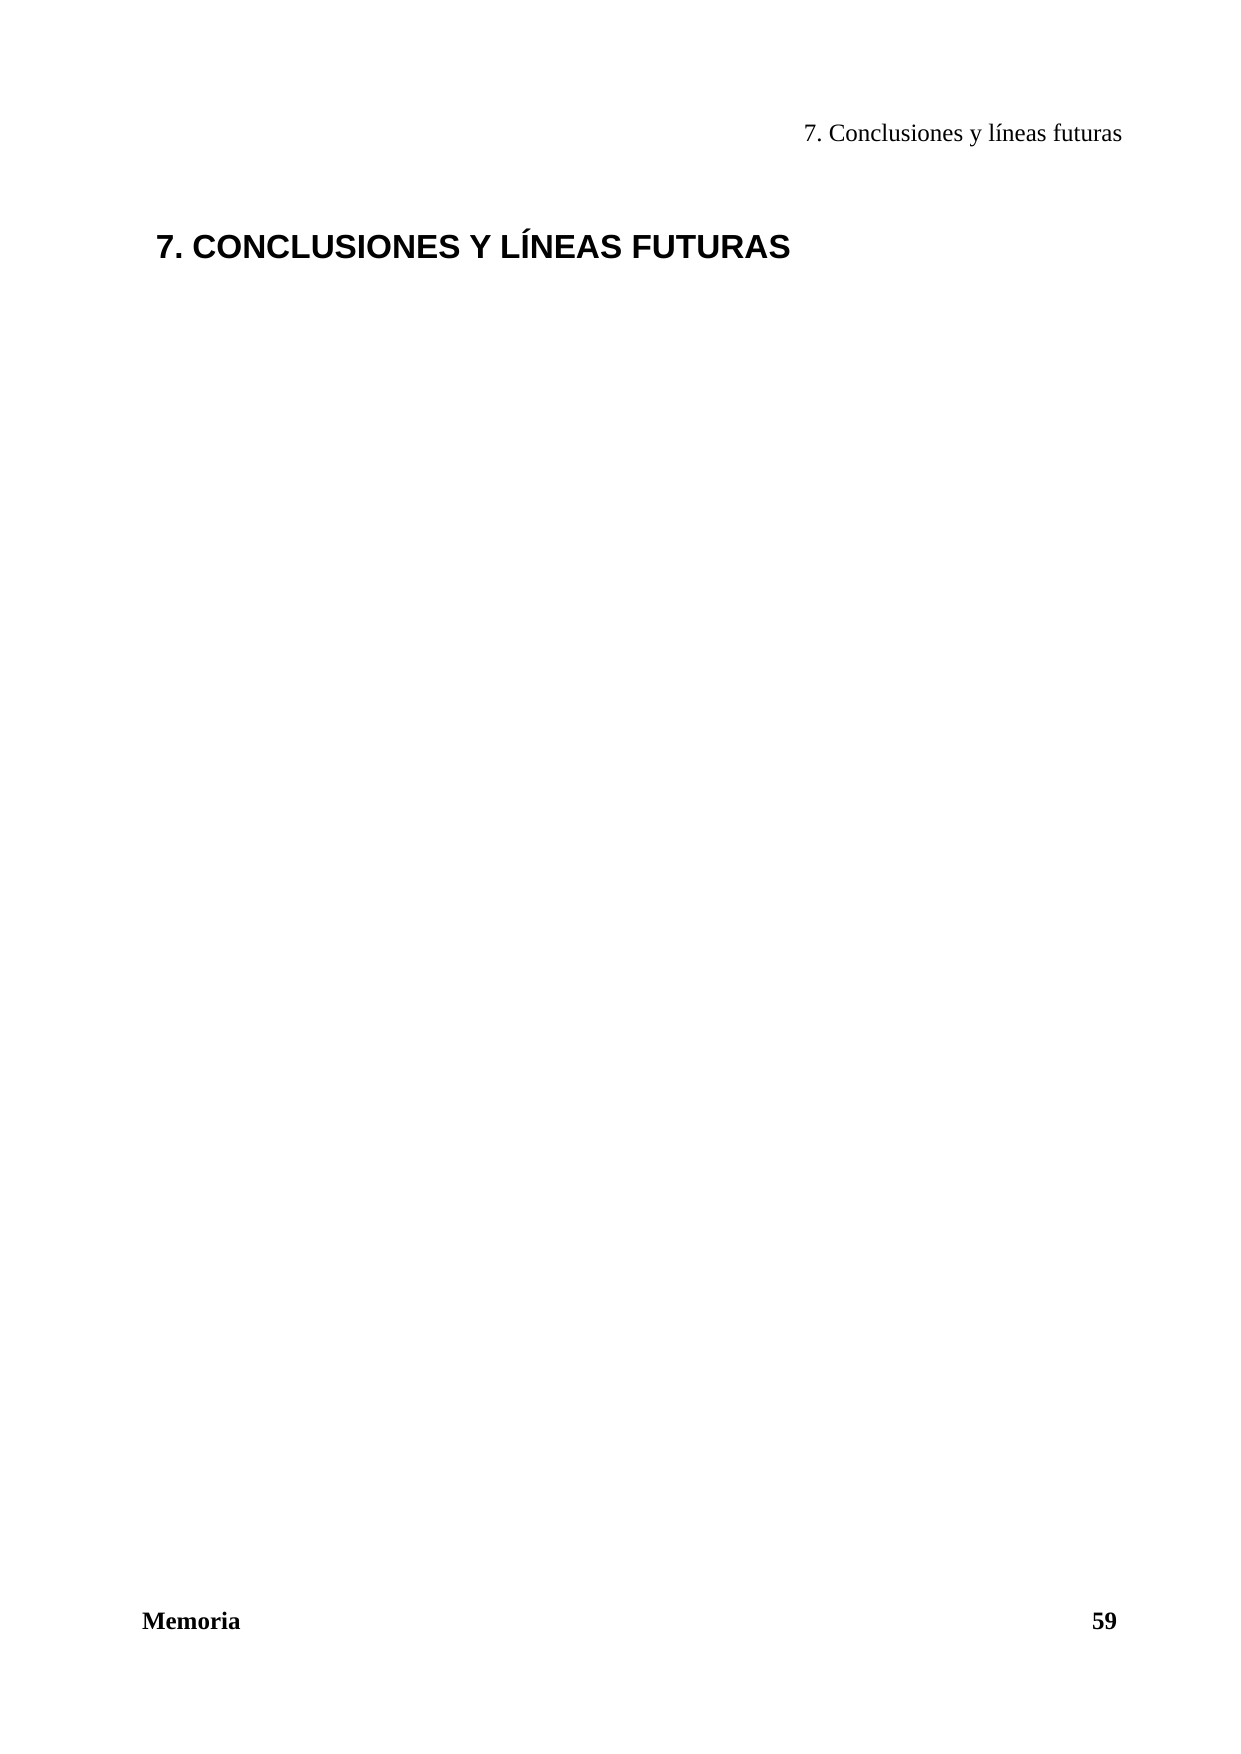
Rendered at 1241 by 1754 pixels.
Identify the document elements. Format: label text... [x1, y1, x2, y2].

subtitle Conclusiones y líneas futuras [156, 227, 1122, 266]
